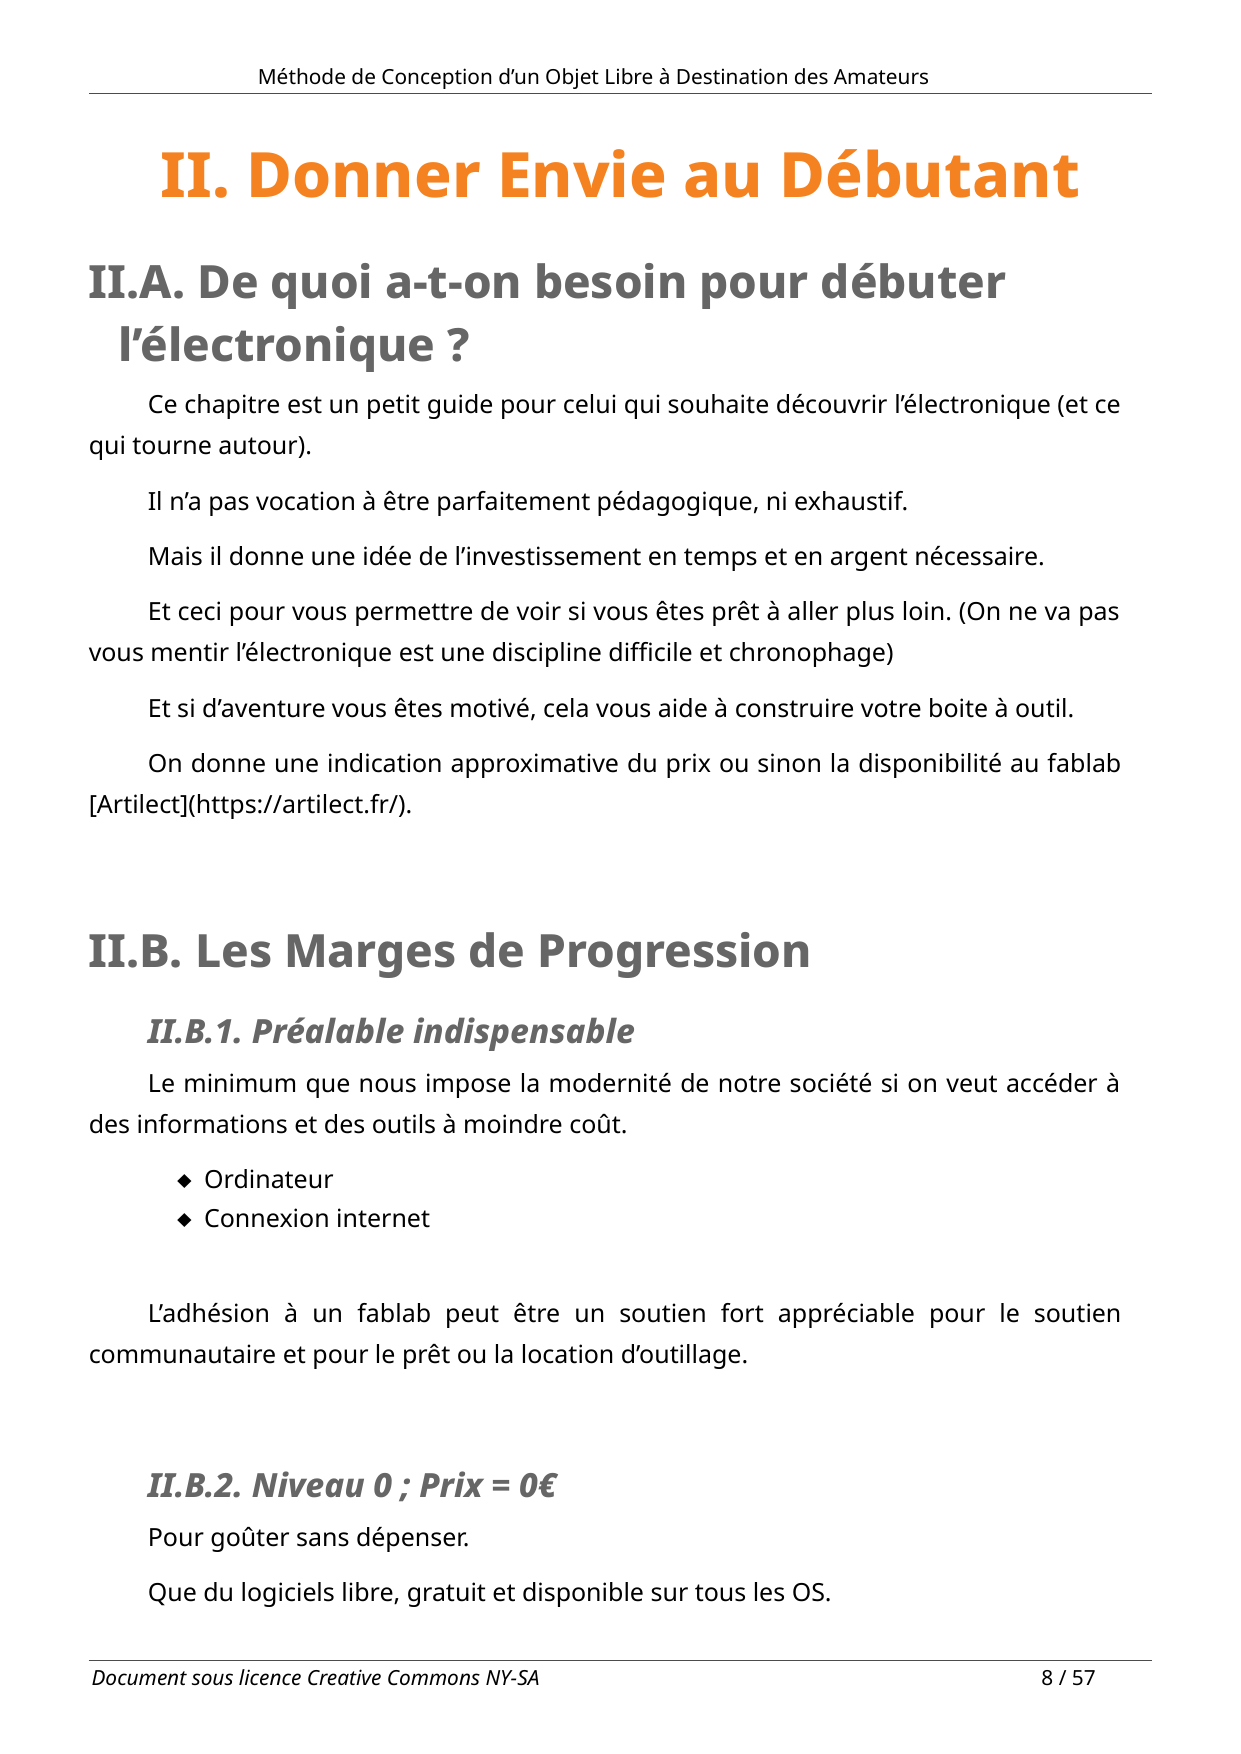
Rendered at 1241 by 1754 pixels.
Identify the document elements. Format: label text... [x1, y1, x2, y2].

text Ce chapitre est un petit guide pour celui qui souhaite découvrir l’électronique (et ce qui tourne autour). [88, 387, 1122, 462]
text On donne une indication approximative du prix ou sinon la disponibilité au fablab [Artilect](https://artilect.fr/). [88, 746, 1122, 821]
subtitle Niveau 0 ; Prix = 0€ [148, 1462, 1152, 1507]
list Ordinateur [177, 1162, 1152, 1196]
text Et si d’aventure vous êtes motivé, cela vous aide à construire votre boite à outil. [88, 690, 1122, 724]
subtitle Donner Envie au Débutant [88, 131, 1152, 216]
text Le minimum que nous impose la modernité de notre société si on veut accéder à des informations et des outils à moindre coût. [88, 1066, 1122, 1140]
text Et ceci pour vous permettre de voir si vous êtes prêt à aller plus loin. (On ne va pas vous mentir l’électronique est une discipline difficile et chronophage) [88, 594, 1122, 669]
subtitle Les Marges de Progression [88, 918, 1152, 981]
text Il n’a pas vocation à être parfaitement pédagogique, ni exhaustif. [88, 483, 1122, 517]
text Que du logiciels libre, gratuit et disponible sur tous les OS. [88, 1575, 1122, 1609]
subtitle De quoi a‑t‑on besoin pour débuter l’électronique ? [88, 249, 1152, 374]
text L’adhésion à un fablab peut être un soutien fort appréciable pour le soutien communautaire et pour le prêt ou la location d’outillage. [88, 1296, 1122, 1370]
text Pour goûter sans dépenser. [88, 1520, 1122, 1554]
list Connexion internet [177, 1201, 1152, 1235]
subtitle Préalable indispensable [148, 1008, 1152, 1053]
text Mais il donne une idée de l’investissement en temps et en argent nécessaire. [88, 538, 1122, 573]
